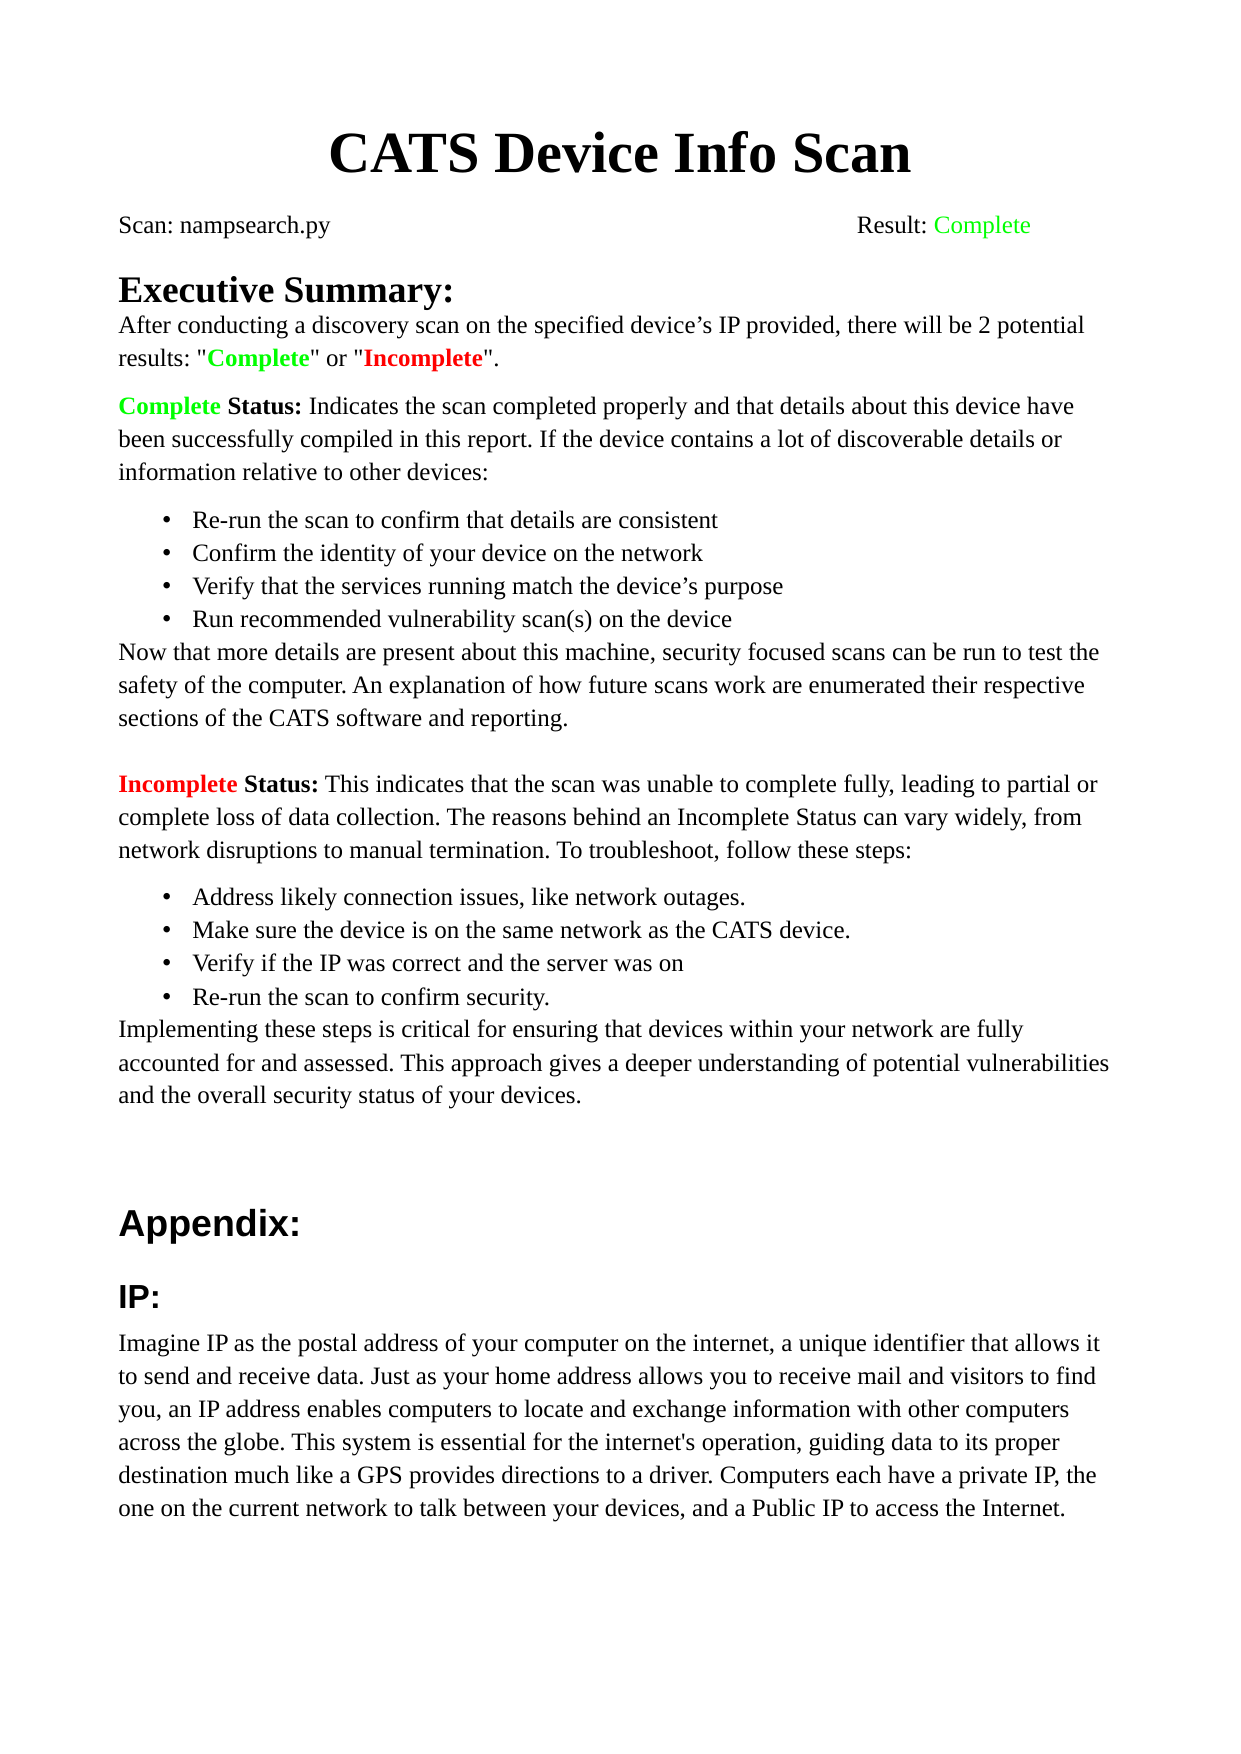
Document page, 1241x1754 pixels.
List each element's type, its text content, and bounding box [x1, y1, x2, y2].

text Scan: nampsearch.py Result: Complete [118, 210, 1122, 238]
text Executive Summary: [118, 267, 1122, 310]
text Imagine IP as the postal address of your computer on the internet, a unique identifier that allows it to send and receive data. Just as your home address allows you to receive mail and visitors to find you, an IP address enables computers to locate and exchange information with other computers across the globe. This system is essential for the internet's operation, guiding data to its proper destination much like a GPS provides directions to a driver. Computers each have a private IP, the one on the current network to talk between your devices, and a Public IP to access the Internet. [118, 1328, 1122, 1522]
text Complete Status: Indicates the scan completed properly and that details about this device have been successfully compiled in this report. If the device contains a lot of discoverable details or information relative to other devices: [118, 391, 1122, 486]
text Now that more details are present about this machine, security focused scans can be run to test the safety of the computer. An explanation of how future scans work are enumerated their respective sections of the CATS software and reporting. [118, 637, 1122, 732]
list Verify that the services running match the device’s purpose [162, 571, 1122, 599]
list Re-run the scan to confirm security. [162, 982, 1122, 1010]
list Verify if the IP was correct and the server was on [162, 948, 1122, 977]
text CATS Device Info Scan [118, 118, 1122, 185]
list Re-run the scan to confirm that details are consistent [162, 505, 1122, 533]
subtitle Appendix: [118, 1201, 1122, 1244]
text Implementing these steps is critical for ensuring that devices within your network are fully accounted for and assessed. This approach gives a deeper understanding of potential vulnerabilities and the overall security status of your devices. [118, 1014, 1122, 1109]
list Confirm the identity of your device on the network [162, 538, 1122, 566]
list Run recommended vulnerability scan(s) on the device [162, 604, 1122, 632]
list Address likely connection issues, like network outages. [162, 882, 1122, 911]
list Make sure the device is on the same network as the CATS device. [162, 916, 1122, 944]
text After conducting a discovery scan on the specified device’s IP provided, there will be 2 potential results: "Complete" or "Incomplete". [118, 310, 1122, 372]
text Incomplete Status: This indicates that the scan was unable to complete fully, leading to partial or complete loss of data collection. The reasons behind an Incomplete Status can vary widely, from network disruptions to manual termination. To troubleshoot, follow these steps: [118, 769, 1122, 864]
subtitle IP: [118, 1277, 1122, 1316]
